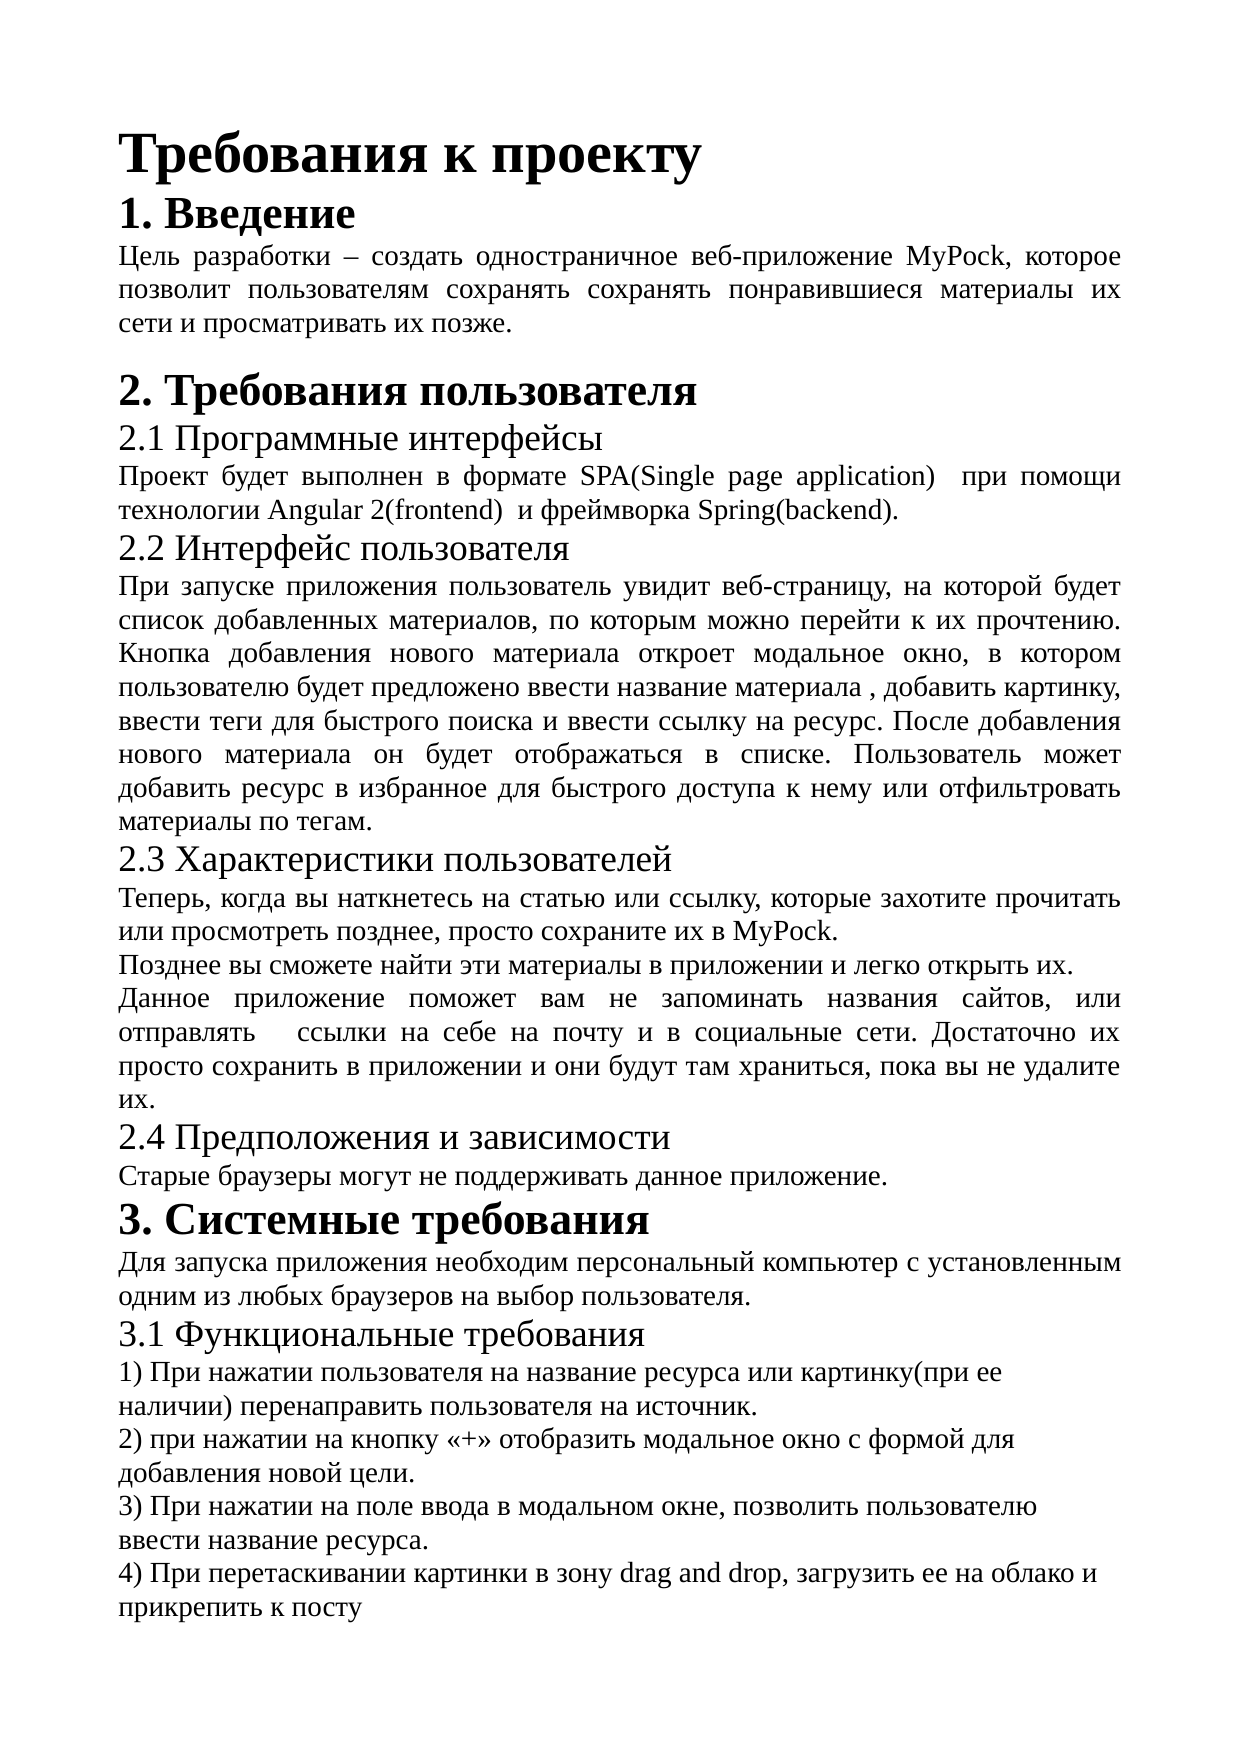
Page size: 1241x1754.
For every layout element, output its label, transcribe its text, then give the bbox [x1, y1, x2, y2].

text При запуске приложения пользователь увидит веб-страницу, на которой будет список добавленных материалов, по которым можно перейти к их прочтению. Кнопка добавления нового материала откроет модальное окно, в котором пользователю будет предложено ввести название материала , добавить картинку, ввести теги для быстрого поиска и ввести ссылку на ресурс. После добавления нового материала он будет отображаться в списке. Пользователь может добавить ресурс в избранное для быстрого доступа к нему или отфильтровать материалы по тегам. [118, 568, 1122, 837]
text Требования к проекту [118, 118, 1122, 185]
text 2.2 Интерфейс пользователя [118, 525, 1122, 568]
text 3.1 Функциональные требования [118, 1311, 1122, 1354]
text 2) при нажатии на кнопку «+» отобразить модальное окно с формой для добавления новой цели. [118, 1421, 1122, 1488]
text Проект будет выполнен в формате SPA(Single page application) при помощи технологии Angular 2(frontend) и фреймворка Spring(backend). [118, 458, 1122, 525]
text 3) При нажатии на поле ввода в модальном окне, позволить пользователю ввести название ресурса. [118, 1488, 1122, 1556]
text 2.4 Предположения и зависимости [118, 1115, 1122, 1158]
text 2. Требования пользователя [118, 362, 1122, 415]
text Данное приложение поможет вам не запоминать названия сайтов, или отправлять ссылки на себе на почту и в социальные сети. Достаточно их просто сохранить в приложении и они будут там храниться, пока вы не удалите их. [118, 981, 1122, 1115]
text Позднее вы сможете найти эти материалы в приложении и легко открыть их. [118, 947, 1122, 981]
text Теперь, когда вы наткнетесь на статью или ссылку, которые захотите прочитать или просмотреть позднее, просто сохраните их в MyPock. [118, 880, 1122, 947]
text Цель разработки – создать одностраничное веб-приложение MyPock, которое позволит пользователям сохранять сохранять понравившиеся материалы их сети и просматривать их позже. [118, 238, 1122, 338]
text 1) При нажатии пользователя на название ресурса или картинку(при ее наличии) перенаправить пользователя на источник. [118, 1354, 1122, 1421]
text Старые браузеры могут не поддерживать данное приложение. [118, 1158, 1122, 1191]
text 2.3 Характеристики пользователей [118, 837, 1122, 880]
text 1. Введение [118, 185, 1122, 238]
text 3. Системные требования [118, 1191, 1122, 1244]
text 2.1 Программные интерфейсы [118, 415, 1122, 458]
text Для запуска приложения необходим персональный компьютер с установленным одним из любых браузеров на выбор пользователя. [118, 1244, 1122, 1311]
text 4) При перетаскивании картинки в зону drag and drop, загрузить ее на облако и прикрепить к посту [118, 1556, 1122, 1623]
